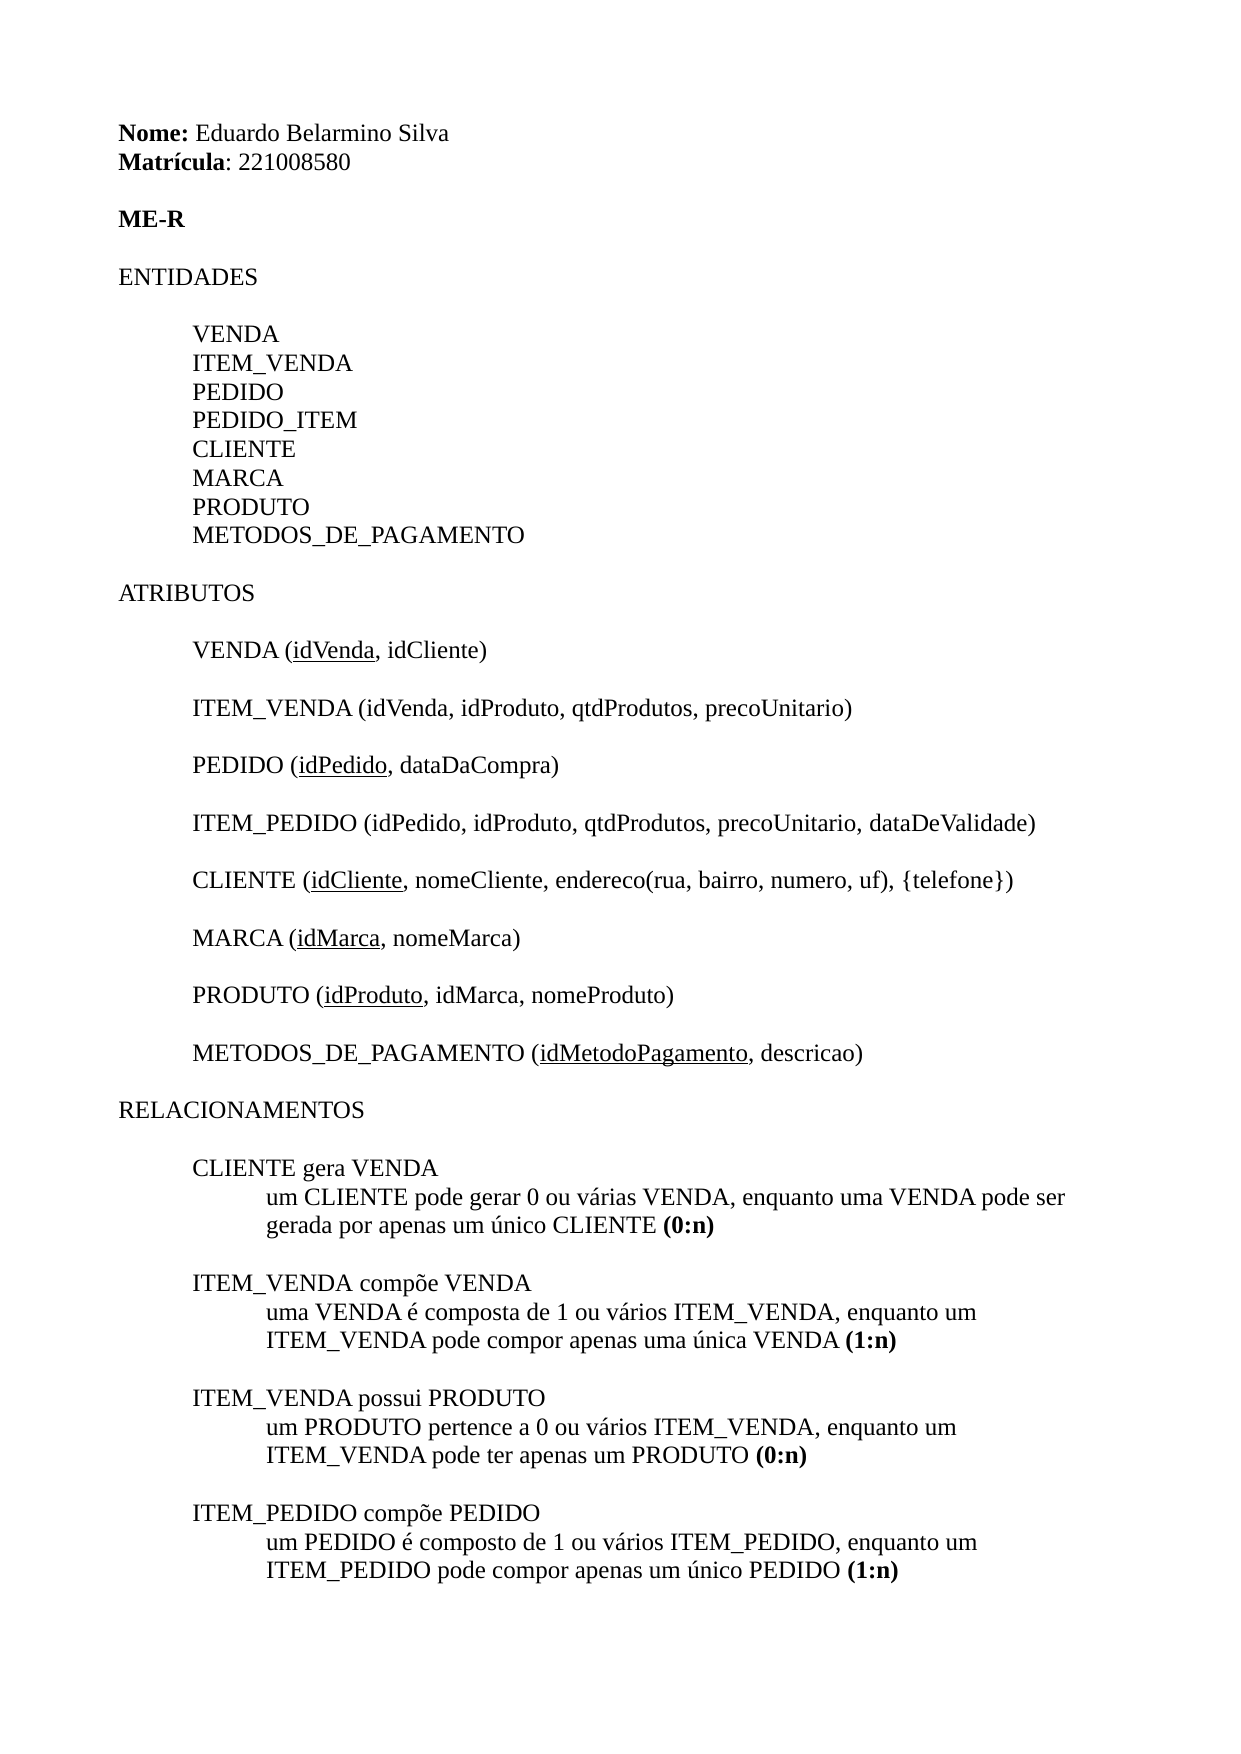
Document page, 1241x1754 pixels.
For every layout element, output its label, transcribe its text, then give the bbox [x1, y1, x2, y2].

text ME-R [118, 204, 1122, 233]
text PEDIDO [192, 377, 1122, 406]
text METODOS_DE_PAGAMENTO (idMetodoPagamento, descricao) [192, 1038, 1122, 1067]
text MARCA [192, 463, 1122, 492]
text ITEM_VENDA (idVenda, idProduto, qtdProdutos, precoUnitario) [192, 693, 1122, 722]
text PEDIDO (idPedido, dataDaCompra) [192, 751, 1122, 779]
text ATRIBUTOS [118, 578, 1122, 607]
text ITEM_VENDA compõe VENDA [192, 1268, 1122, 1297]
text CLIENTE [192, 434, 1122, 463]
text CLIENTE gera VENDA [192, 1153, 1122, 1182]
text RELACIONAMENTOS [118, 1096, 1122, 1124]
text PRODUTO [192, 492, 1122, 521]
text PRODUTO (idProduto, idMarca, nomeProduto) [192, 981, 1122, 1009]
text um CLIENTE pode gerar 0 ou várias VENDA, enquanto uma VENDA pode ser gerada por apenas um único CLIENTE (0:n) [266, 1182, 1122, 1239]
text Nome: Eduardo Belarmino Silva [118, 118, 1122, 147]
text uma VENDA é composta de 1 ou vários ITEM_VENDA, enquanto um ITEM_VENDA pode compor apenas uma única VENDA (1:n) [266, 1297, 1122, 1354]
text um PEDIDO é composto de 1 ou vários ITEM_PEDIDO, enquanto um ITEM_PEDIDO pode compor apenas um único PEDIDO (1:n) [266, 1527, 1122, 1584]
text ITEM_VENDA [192, 348, 1122, 377]
text ITEM_VENDA possui PRODUTO [192, 1383, 1122, 1412]
text PEDIDO_ITEM [192, 406, 1122, 434]
text CLIENTE (idCliente, nomeCliente, endereco(rua, bairro, numero, uf), {telefone}) [192, 866, 1122, 894]
text um PRODUTO pertence a 0 ou vários ITEM_VENDA, enquanto um ITEM_VENDA pode ter apenas um PRODUTO (0:n) [266, 1412, 1122, 1469]
text VENDA (idVenda, idCliente) [192, 636, 1122, 664]
text ENTIDADES [118, 262, 1122, 291]
text VENDA [192, 319, 1122, 348]
text ITEM_PEDIDO (idPedido, idProduto, qtdProdutos, precoUnitario, dataDeValidade) [192, 808, 1122, 837]
text Matrícula: 221008580 [118, 147, 1122, 176]
text METODOS_DE_PAGAMENTO [192, 521, 1122, 549]
text MARCA (idMarca, nomeMarca) [192, 923, 1122, 952]
text ITEM_PEDIDO compõe PEDIDO [192, 1498, 1122, 1527]
